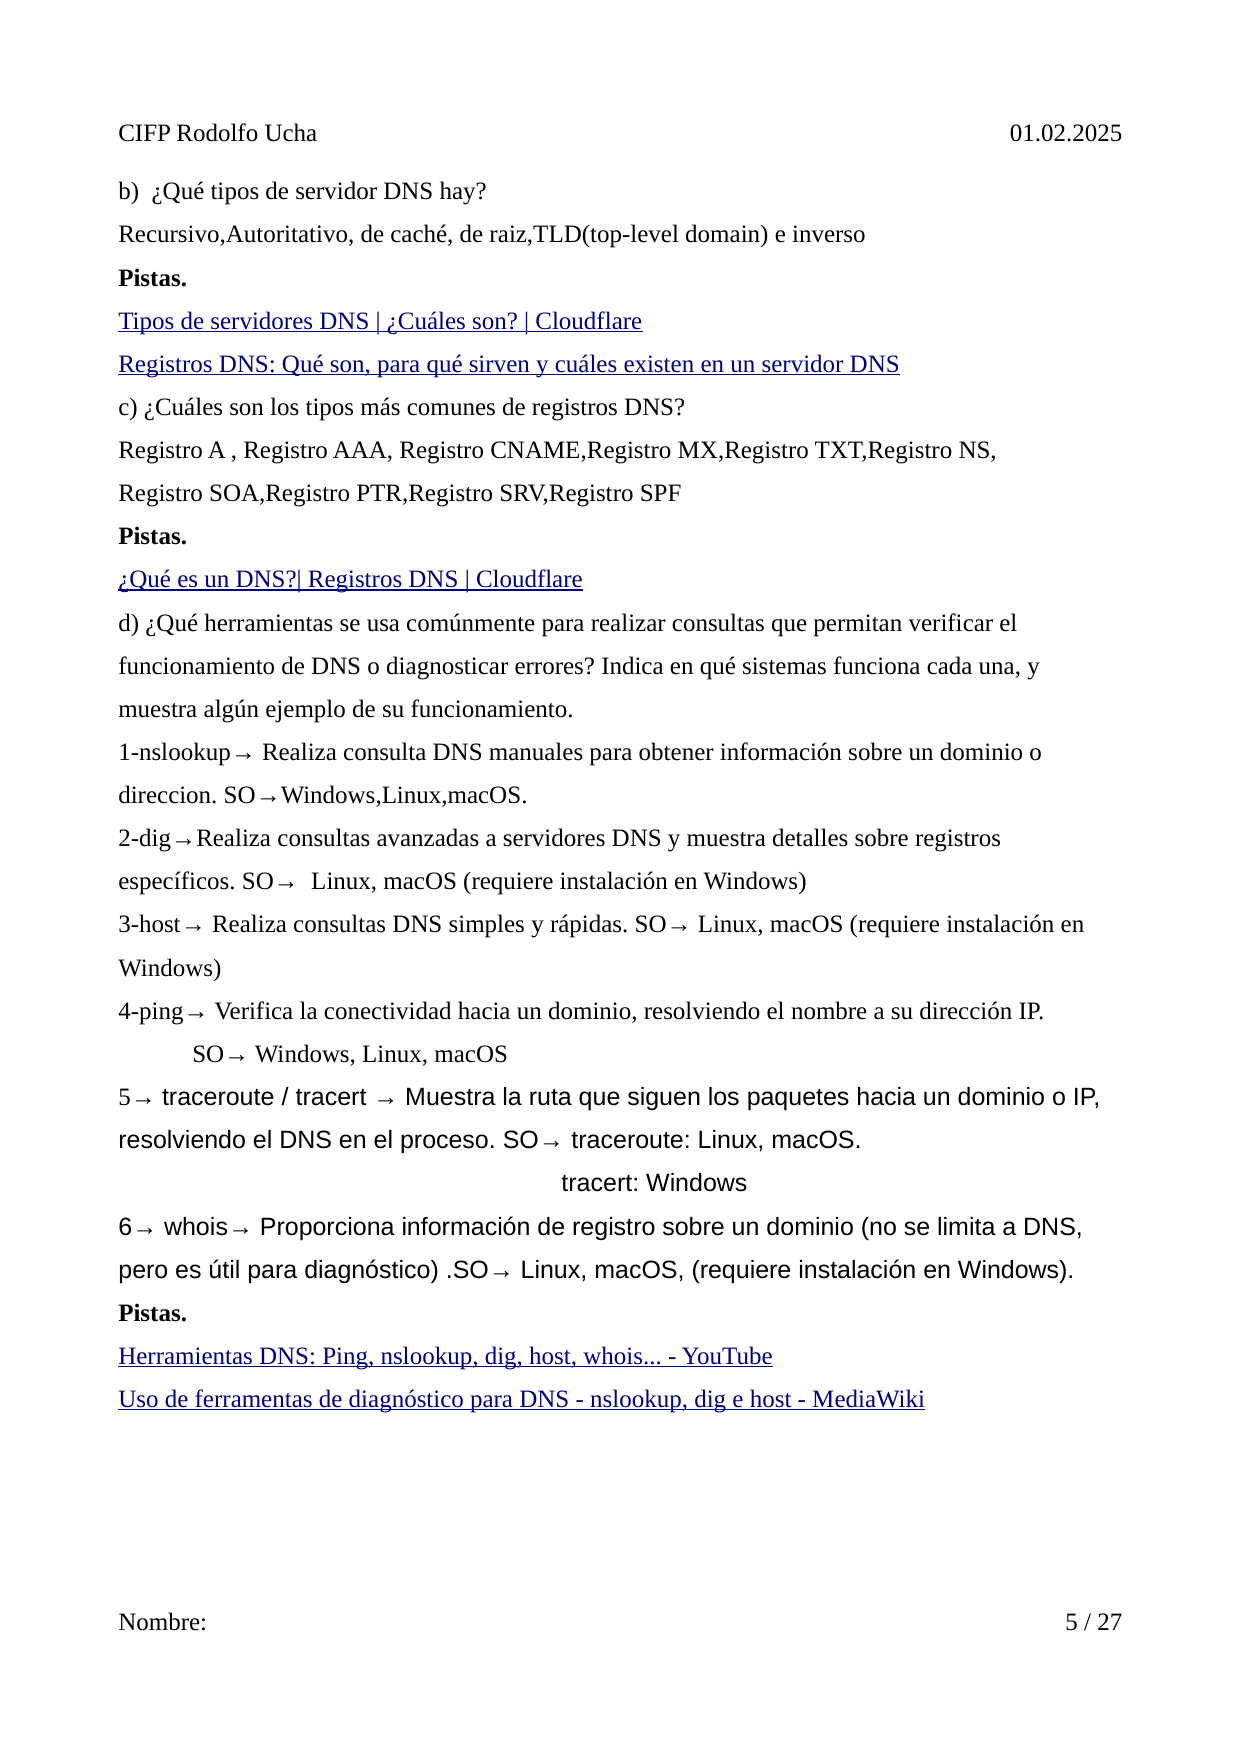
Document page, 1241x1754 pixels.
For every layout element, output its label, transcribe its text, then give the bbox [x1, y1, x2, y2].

text b) ¿Qué tipos de servidor DNS hay? [118, 176, 1122, 205]
text 2-dig→Realiza consultas avanzadas a servidores DNS y muestra detalles sobre registros específicos. SO→ Linux, macOS (requiere instalación en Windows) [118, 823, 1122, 895]
text 6→ whois→ Proporciona información de registro sobre un dominio (no se limita a DNS, pero es útil para diagnóstico) .SO→ Linux, macOS, (requiere instalación en Windows). [118, 1211, 1122, 1283]
text ¿Qué es un DNS?| Registros DNS | Cloudflare [118, 564, 1122, 593]
text Pistas. [118, 263, 1122, 291]
text 5→ traceroute / tracert → Muestra la ruta que siguen los paquetes hacia un dominio o IP, resolviendo el DNS en el proceso. SO→ traceroute: Linux, macOS. [118, 1082, 1122, 1154]
text Registro SOA,Registro PTR,Registro SRV,Registro SPF [118, 478, 1122, 507]
text d) ¿Qué herramientas se usa comúnmente para realizar consultas que permitan verificar el funcionamiento de DNS o diagnosticar errores? Indica en qué sistemas funciona cada una, y muestra algún ejemplo de su funcionamiento. [118, 608, 1122, 723]
text Registro A , Registro AAA, Registro CNAME,Registro MX,Registro TXT,Registro NS, [118, 435, 1122, 464]
text tracert: Windows [118, 1168, 1122, 1197]
text Uso de ferramentas de diagnóstico para DNS - nslookup, dig e host - MediaWiki [118, 1384, 1122, 1413]
text 3-host→ Realiza consultas DNS simples y rápidas. SO→ Linux, macOS (requiere instalación en Windows) [118, 909, 1122, 981]
text SO→ Windows, Linux, macOS [118, 1039, 1122, 1068]
text c) ¿Cuáles son los tipos más comunes de registros DNS? [118, 392, 1122, 421]
text 1-nslookup→ Realiza consulta DNS manuales para obtener información sobre un dominio o direccion. SO→Windows,Linux,macOS. [118, 737, 1122, 809]
text Registros DNS: Qué son, para qué sirven y cuáles existen en un servidor DNS [118, 349, 1122, 378]
text Recursivo,Autoritativo, de caché, de raiz,TLD(top-level domain) e inverso [118, 219, 1122, 248]
text Tipos de servidores DNS | ¿Cuáles son? | Cloudflare [118, 306, 1122, 334]
text Pistas. [118, 1298, 1122, 1326]
text Pistas. [118, 521, 1122, 550]
text Herramientas DNS: Ping, nslookup, dig, host, whois... - YouTube [118, 1341, 1122, 1369]
text 4-ping→ Verifica la conectividad hacia un dominio, resolviendo el nombre a su dirección IP. [118, 996, 1122, 1024]
